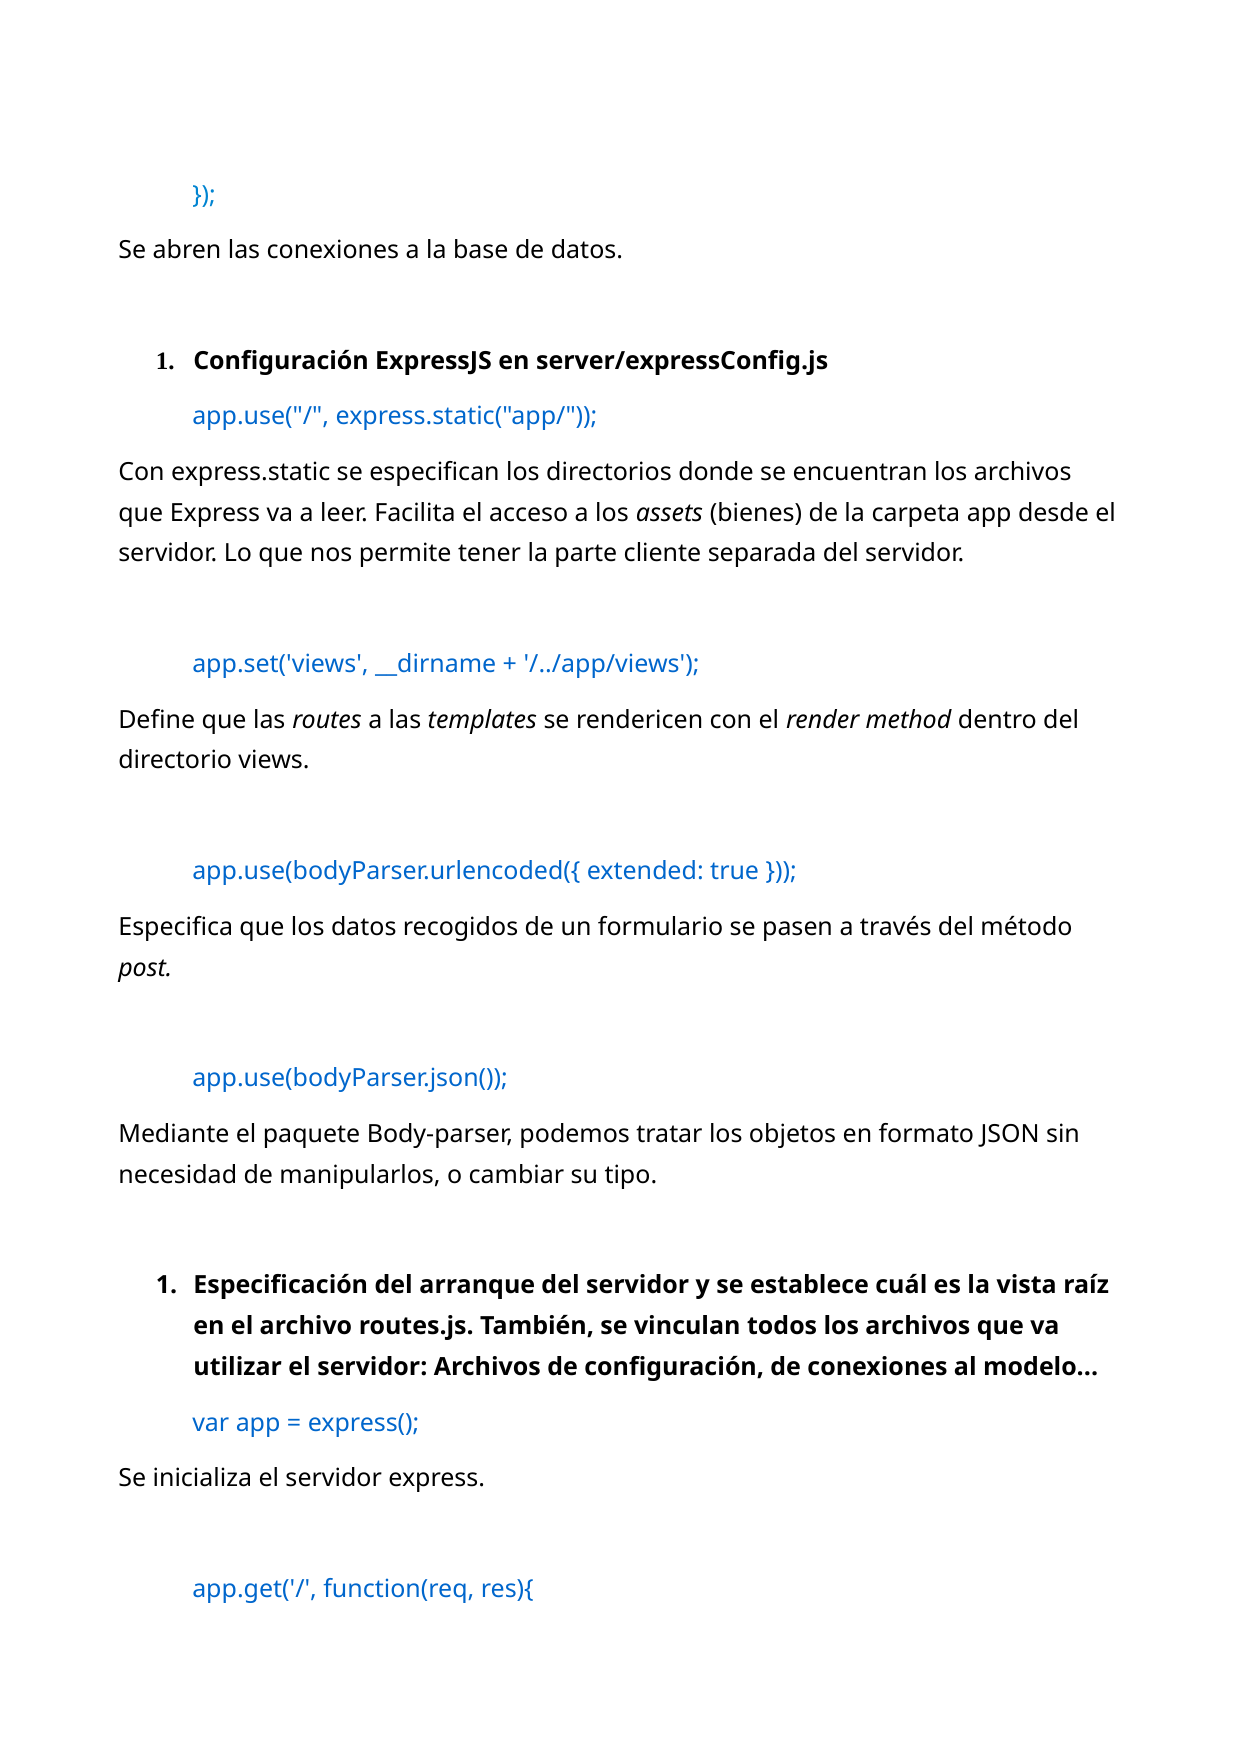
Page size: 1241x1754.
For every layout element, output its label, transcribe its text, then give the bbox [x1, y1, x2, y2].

text var app = express(); [118, 1404, 1122, 1438]
list Especificación del arranque del servidor y se establece cuál es la vista raíz en el archivo routes.js. También, se vinculan todos los archivos que va utilizar el servidor: Archivos de configuración, de conexiones al modelo... [156, 1267, 1122, 1383]
text }); [118, 176, 1122, 210]
list Configuración ExpressJS en server/expressConfig.js [156, 343, 1122, 377]
text app.set('views', __dirname + '/../app/views'); [118, 646, 1122, 680]
text Mediante el paquete Body-parser, podemos tratar los objetos en formato JSON sin necesidad de manipularlos, o cambiar su tipo. [118, 1116, 1122, 1190]
text Se inicializa el servidor express. [118, 1460, 1122, 1494]
text app.use(bodyParser.urlencoded({ extended: true })); [118, 853, 1122, 887]
text Se abren las conexiones a la base de datos. [118, 232, 1122, 266]
text Con express.static se especifican los directorios donde se encuentran los archivos que Express va a leer. Facilita el acceso a los assets (bienes) de la carpeta app desde el servidor. Lo que nos permite tener la parte cliente separada del servidor. [118, 453, 1122, 569]
text app.use(bodyParser.json()); [118, 1060, 1122, 1094]
text Especifica que los datos recogidos de un formulario se pasen a través del método post. [118, 908, 1122, 983]
text app.get('/', function(req, res){ [118, 1571, 1122, 1604]
text app.use("/", express.static("app/")); [118, 398, 1122, 432]
text Define que las routes a las templates se rendericen con el render method dentro del directorio views. [118, 701, 1122, 776]
